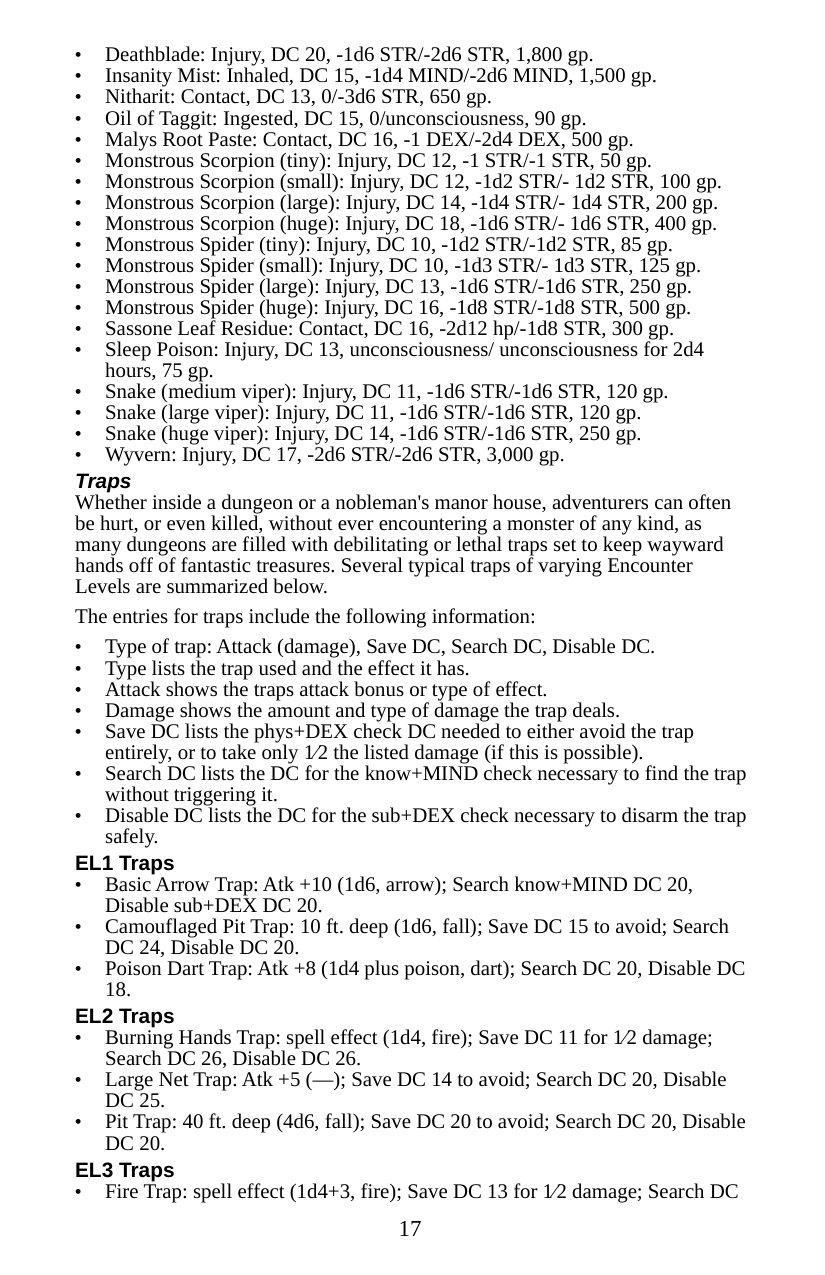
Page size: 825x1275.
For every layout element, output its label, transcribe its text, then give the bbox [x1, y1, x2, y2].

list Pit Trap: 40 ft. deep (4d6, fall); Save DC 20 to avoid; Search DC 20, Disable DC 20. [75, 1112, 750, 1154]
list Attack shows the traps attack bonus or type of effect. [75, 679, 750, 700]
subtitle EL2 Traps [75, 1007, 750, 1028]
list Monstrous Scorpion (large): Injury, DC 14, -1d4 STR/- 1d4 STR, 200 gp. [75, 192, 750, 213]
list Monstrous Spider (huge): Injury, DC 16, -1d8 STR/-1d8 STR, 500 gp. [75, 297, 750, 318]
list Monstrous Scorpion (tiny): Injury, DC 12, -1 STR/-1 STR, 50 gp. [75, 150, 750, 171]
list Fire Trap: spell effect (1d4+3, fire); Save DC 13 for 1⁄2 damage; Search DC [75, 1181, 750, 1202]
list Snake (medium viper): Injury, DC 11, -1d6 STR/-1d6 STR, 120 gp. [75, 382, 750, 403]
list Snake (large viper): Injury, DC 11, -1d6 STR/-1d6 STR, 120 gp. [75, 403, 750, 424]
list Insanity Mist: Inhaled, DC 15, -1d4 MIND/-2d6 MIND, 1,500 gp. [75, 66, 750, 87]
list Large Net Trap: Atk +5 (—); Save DC 14 to avoid; Search DC 20, Disable DC 25. [75, 1070, 750, 1112]
list Monstrous Scorpion (huge): Injury, DC 18, -1d6 STR/- 1d6 STR, 400 gp. [75, 213, 750, 234]
list Malys Root Paste: Contact, DC 16, -1 DEX/-2d4 DEX, 500 gp. [75, 129, 750, 150]
list Type lists the trap used and the effect it has. [75, 658, 750, 679]
list Damage shows the amount and type of damage the trap deals. [75, 700, 750, 721]
text Whether inside a dungeon or a nobleman's manor house, adventurers can often be hurt, or even killed, without ever encountering a monster of any kind, as many dungeons are filled with debilitating or lethal traps set to keep wayward hands off of fantastic treasures. Several typical traps of varying Encounter Levels are summarized below. [75, 493, 750, 598]
subtitle EL3 Traps [75, 1160, 750, 1181]
list Burning Hands Trap: spell effect (1d4, fire); Save DC 11 for 1⁄2 damage; Search DC 26, Disable DC 26. [75, 1028, 750, 1070]
list Sassone Leaf Residue: Contact, DC 16, -2d12 hp/-1d8 STR, 300 gp. [75, 318, 750, 339]
list Basic Arrow Trap: Atk +10 (1d6, arrow); Search know+MIND DC 20, Disable sub+DEX DC 20. [75, 874, 750, 917]
list Disable DC lists the DC for the sub+DEX check necessary to disarm the trap safely. [75, 805, 750, 847]
list Wyvern: Injury, DC 17, -2d6 STR/-2d6 STR, 3,000 gp. [75, 445, 750, 466]
text The entries for traps include the following information: [75, 607, 750, 628]
list Oil of Taggit: Ingested, DC 15, 0/unconsciousness, 90 gp. [75, 108, 750, 129]
list Poison Dart Trap: Atk +8 (1d4 plus poison, dart); Search DC 20, Disable DC 18. [75, 959, 750, 1001]
list Sleep Poison: Injury, DC 13, unconsciousness/ unconsciousness for 2d4 hours, 75 gp. [75, 339, 750, 382]
list Type of trap: Attack (damage), Save DC, Search DC, Disable DC. [75, 637, 750, 658]
list Deathblade: Injury, DC 20, -1d6 STR/-2d6 STR, 1,800 gp. [75, 45, 750, 66]
subtitle EL1 Traps [75, 853, 750, 874]
list Monstrous Scorpion (small): Injury, DC 12, -1d2 STR/- 1d2 STR, 100 gp. [75, 171, 750, 192]
list Monstrous Spider (small): Injury, DC 10, -1d3 STR/- 1d3 STR, 125 gp. [75, 255, 750, 276]
list Search DC lists the DC for the know+MIND check necessary to find the trap without triggering it. [75, 763, 750, 805]
list Nitharit: Contact, DC 13, 0/-3d6 STR, 650 gp. [75, 87, 750, 108]
list Camouflaged Pit Trap: 10 ft. deep (1d6, fall); Save DC 15 to avoid; Search DC 24, Disable DC 20. [75, 917, 750, 959]
list Save DC lists the phys+DEX check DC needed to either avoid the trap entirely, or to take only 1⁄2 the listed damage (if this is possible). [75, 721, 750, 763]
subtitle Traps [75, 472, 750, 493]
list Monstrous Spider (tiny): Injury, DC 10, -1d2 STR/-1d2 STR, 85 gp. [75, 234, 750, 255]
list Snake (huge viper): Injury, DC 14, -1d6 STR/-1d6 STR, 250 gp. [75, 424, 750, 445]
list Monstrous Spider (large): Injury, DC 13, -1d6 STR/-1d6 STR, 250 gp. [75, 276, 750, 297]
